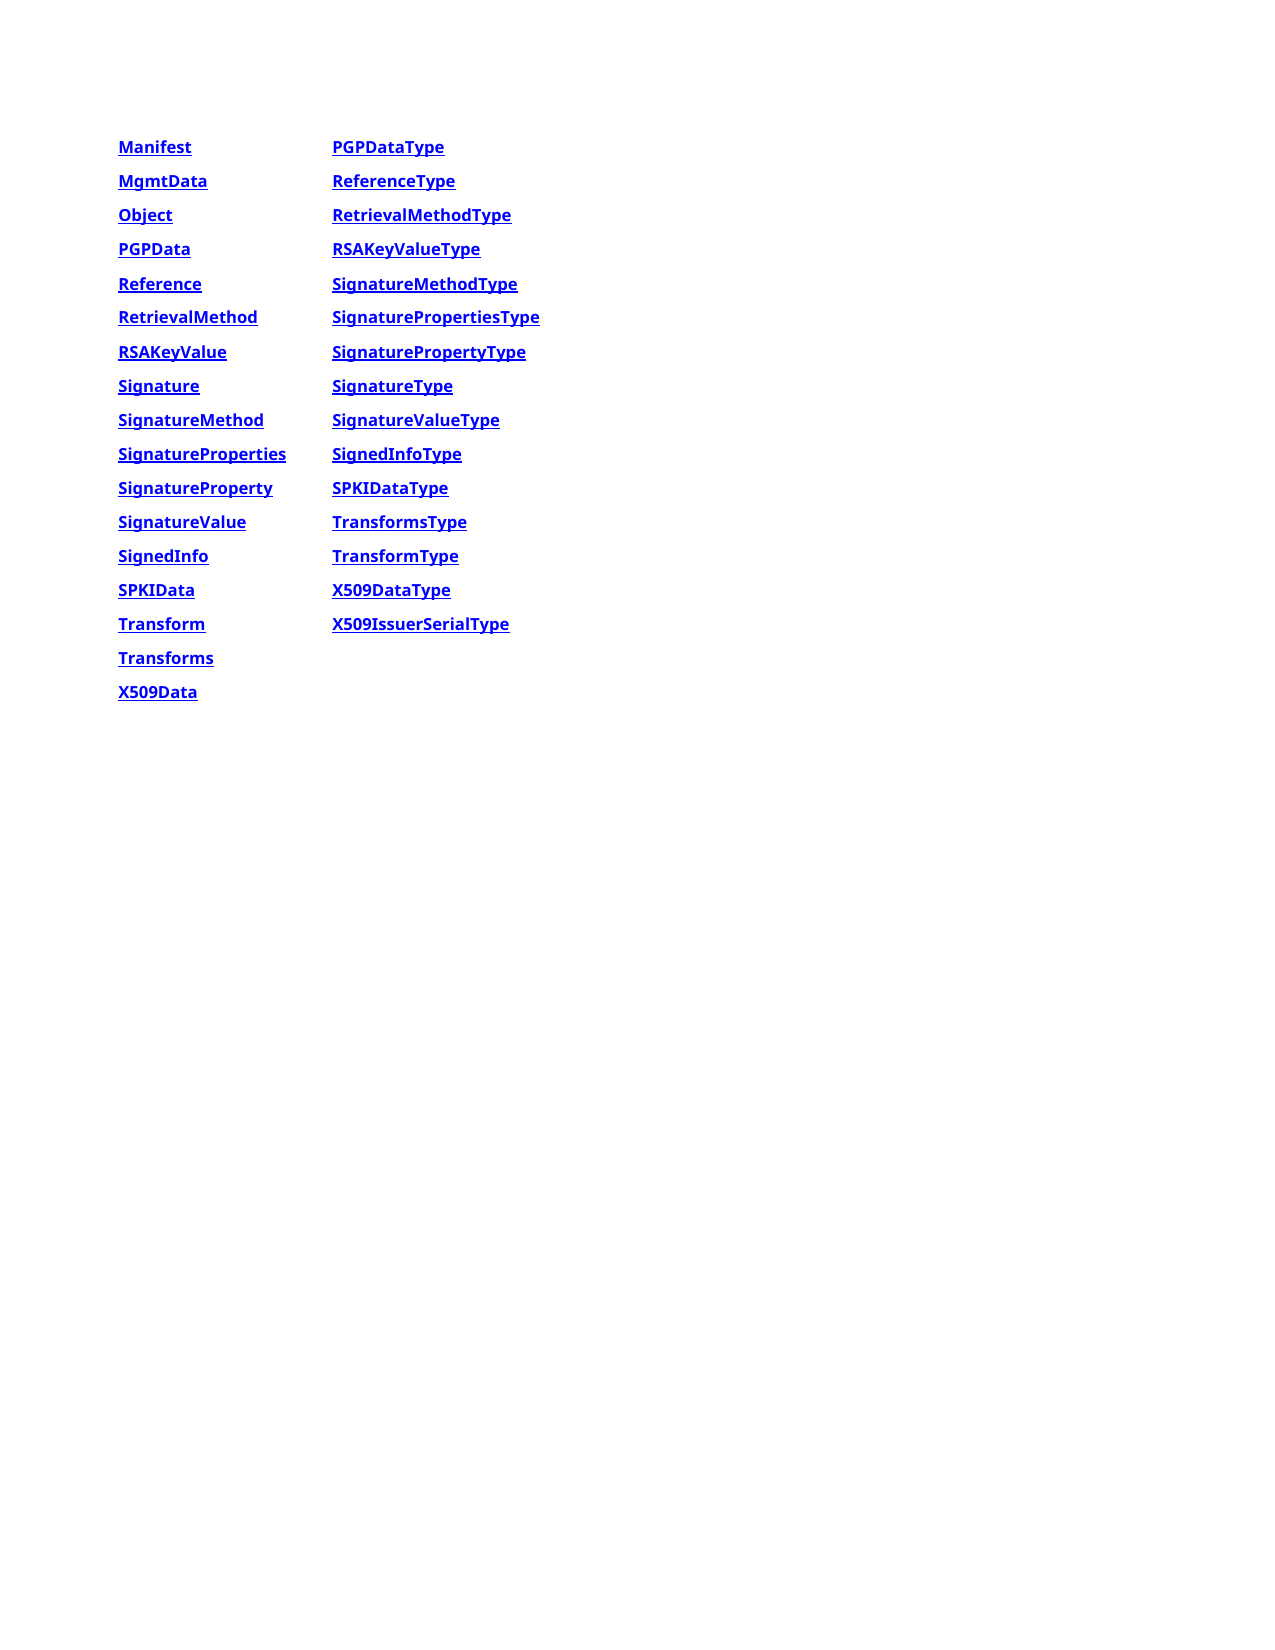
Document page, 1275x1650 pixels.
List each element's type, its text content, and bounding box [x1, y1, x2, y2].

table_cell [573, 579, 795, 613]
table_cell SignedInfo [107, 545, 321, 579]
table_cell PGPData [107, 238, 321, 272]
table_cell Transform [107, 613, 321, 647]
table_cell RSAKeyValueType [321, 238, 573, 272]
table_cell Transforms [107, 647, 321, 681]
table_cell [573, 272, 795, 306]
table_cell SPKIDataType [321, 476, 573, 511]
table_cell RetrievalMethodType [321, 204, 573, 238]
table_cell RetrievalMethod [107, 306, 321, 340]
table_cell SignatureValue [107, 511, 321, 544]
table_cell SignatureMethod [107, 408, 321, 442]
table_cell Signature [107, 374, 321, 408]
table_cell SignatureProperty [107, 476, 321, 511]
table_cell [573, 340, 795, 374]
table_cell [573, 374, 795, 408]
table_cell RSAKeyValue [107, 340, 321, 374]
table_cell MgmtData [107, 170, 321, 204]
table_cell [573, 545, 795, 579]
table_cell SignaturePropertyType [321, 340, 573, 374]
table_cell SignedInfoType [321, 443, 573, 476]
table_cell SignatureProperties [107, 443, 321, 476]
table_cell PGPDataType [321, 136, 573, 170]
table_cell SignatureType [321, 374, 573, 408]
table_cell TransformType [321, 545, 573, 579]
table_cell SPKIData [107, 579, 321, 613]
table_cell SignatureValueType [321, 408, 573, 442]
table_cell Object [107, 204, 321, 238]
table_cell [573, 306, 795, 340]
table_cell [573, 613, 795, 647]
table_cell X509DataType [321, 579, 573, 613]
table_cell [321, 681, 573, 715]
table_cell X509Data [107, 681, 321, 715]
table_cell SignatureMethodType [321, 272, 573, 306]
table_cell [573, 204, 795, 238]
table_cell [573, 238, 795, 272]
table_cell X509IssuerSerialType [321, 613, 573, 647]
table_cell [573, 476, 795, 511]
table_cell Manifest [107, 136, 321, 170]
table_cell [573, 511, 795, 544]
table_cell Reference [107, 272, 321, 306]
table_cell ReferenceType [321, 170, 573, 204]
table_cell [573, 681, 795, 715]
table_cell [573, 170, 795, 204]
table_cell [573, 647, 795, 681]
table_cell [573, 408, 795, 442]
table_cell [573, 136, 795, 170]
table_cell [321, 647, 573, 681]
table_cell [573, 443, 795, 476]
table_cell TransformsType [321, 511, 573, 544]
table_cell SignaturePropertiesType [321, 306, 573, 340]
